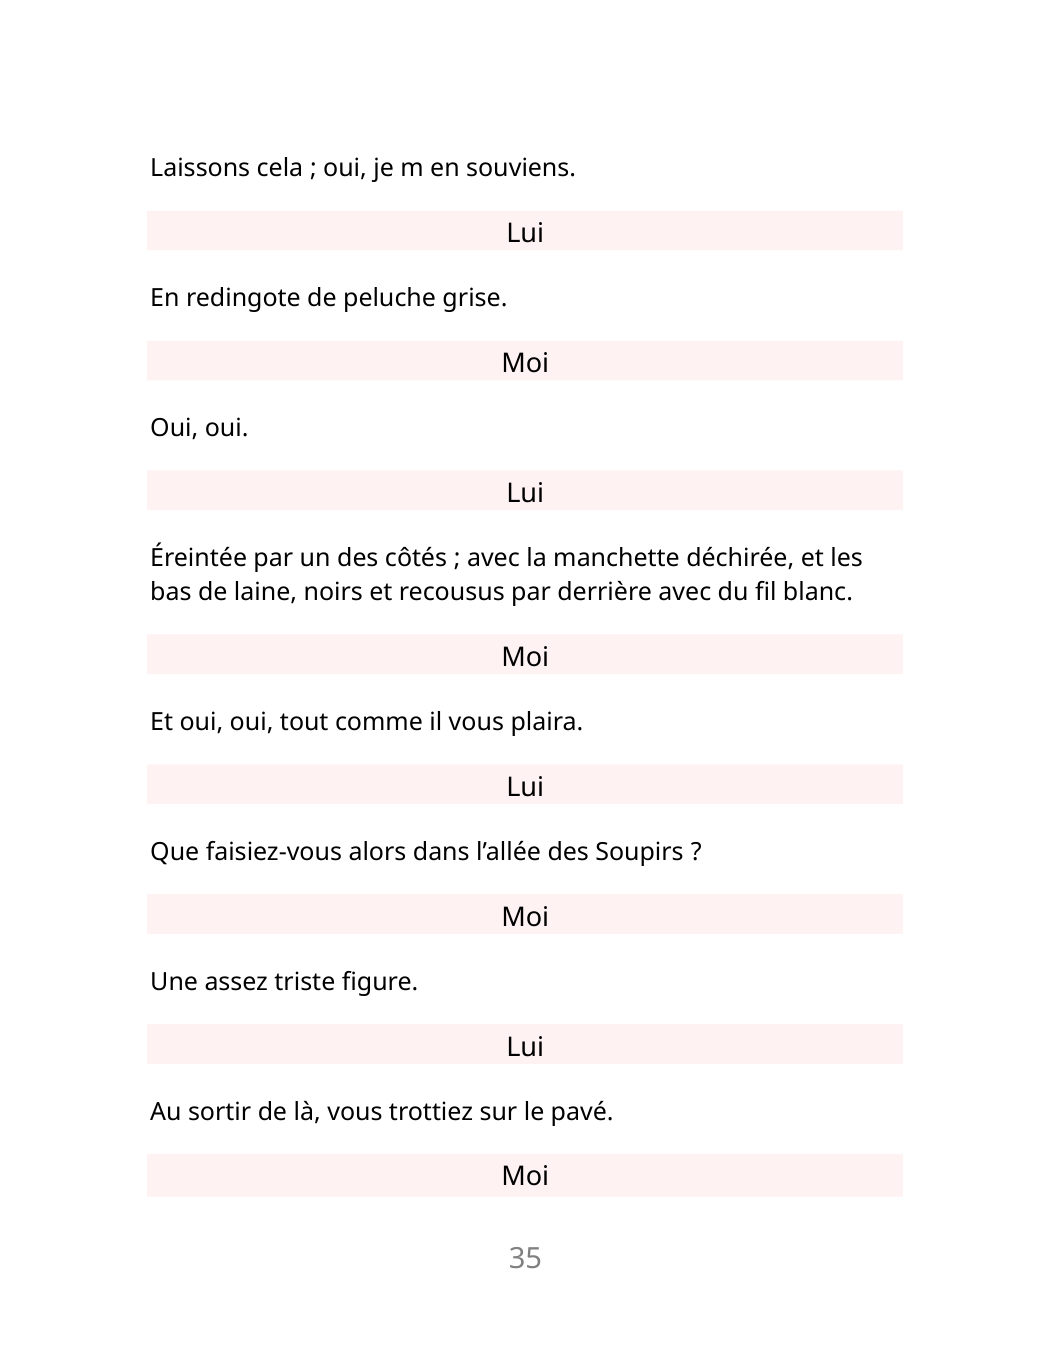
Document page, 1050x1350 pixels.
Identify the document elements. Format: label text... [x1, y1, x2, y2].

text Que faisiez-vous alors dans l’allée des Soupirs ? [150, 833, 900, 868]
text Oui, oui. [150, 410, 900, 444]
text Lui [147, 211, 903, 250]
text Moi [147, 894, 903, 934]
text Laissons cela ; oui, je m en souviens. [150, 150, 900, 184]
text Au sortir de là, vous trottiez sur le pavé. [150, 1093, 900, 1127]
text Lui [147, 1024, 903, 1064]
text Une assez triste figure. [150, 963, 900, 997]
text Et oui, oui, tout comme il vous plaira. [150, 704, 900, 738]
text Lui [147, 470, 903, 510]
text Moi [147, 634, 903, 674]
text Lui [147, 764, 903, 804]
text Moi [147, 341, 903, 380]
text En redingote de peluche grise. [150, 280, 900, 314]
text Moi [147, 1154, 903, 1197]
text Éreintée par un des côtés ; avec la manchette déchirée, et les bas de laine, noirs et recousus par derrière avec du fil blanc. [150, 540, 900, 608]
